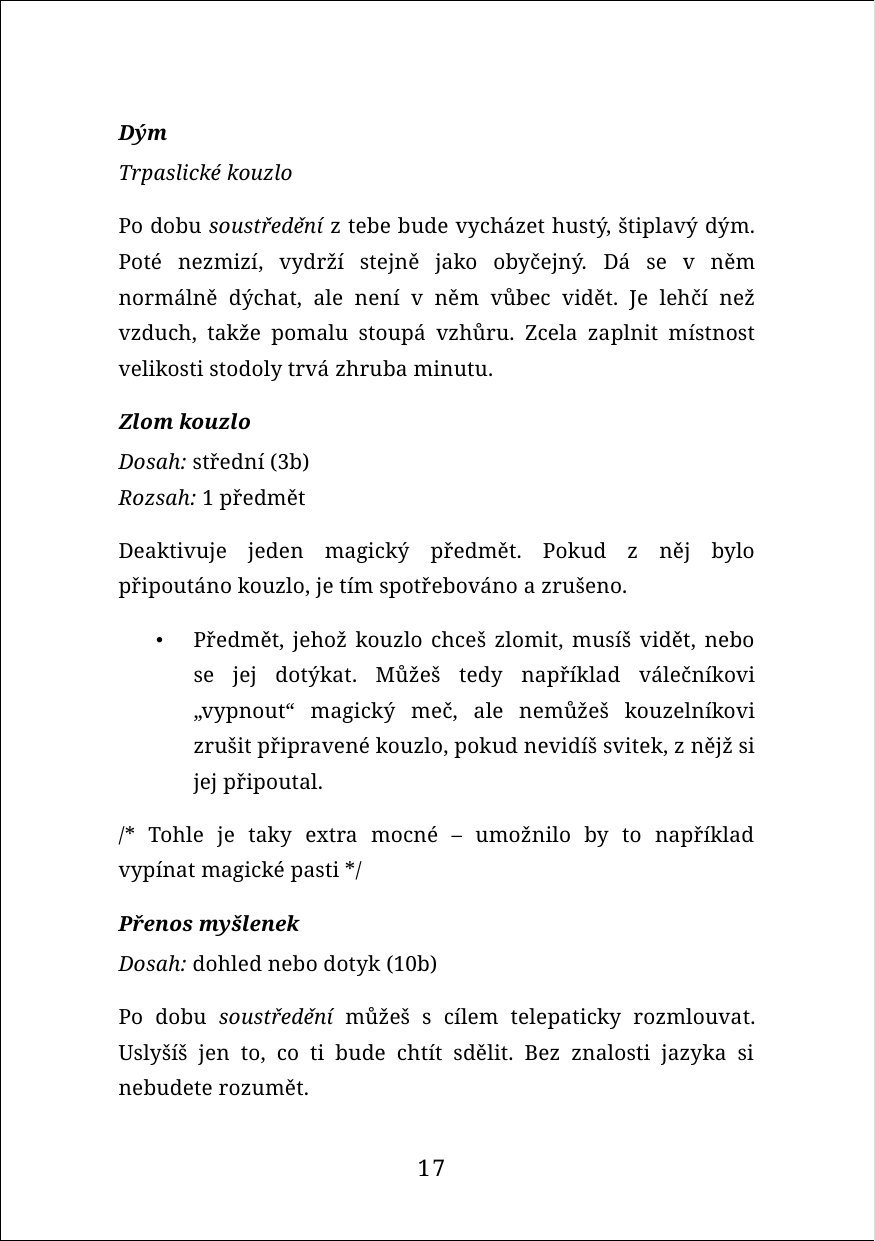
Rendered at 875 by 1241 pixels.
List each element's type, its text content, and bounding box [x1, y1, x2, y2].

subtitle Dým [118, 118, 756, 147]
text Deaktivuje jeden magický předmět. Pokud z něj bylo připoutáno kouzlo, je tím spotřebováno a zrušeno. [118, 536, 756, 600]
text Dosah: dohled nebo dotyk (10b) [118, 949, 756, 977]
text Po dobu soustředění z tebe bude vycházet hustý, štiplavý dým. Poté nezmizí, vydrží stejně jako obyčejný. Dá se v něm normálně dýchat, ale není v něm vůbec vidět. Je lehčí než vzduch, takže pomalu stoupá vzhůru. Zcela zaplnit místnost velikosti stodoly trvá zhruba minutu. [118, 212, 756, 382]
subtitle Přenos myšlenek [118, 909, 756, 937]
subtitle Zlom kouzlo [118, 407, 756, 435]
list Předmět, jehož kouzlo chceš zlomit, musíš vidět, nebo se jej dotýkat. Můžeš tedy například válečníkovi „vypnout“ magický meč, ale nemůžeš kouzelníkovi zrušit připravené kouzlo, pokud nevidíš svitek, z nějž si jej připoutal. [156, 625, 756, 795]
text Po dobu soustředění můžeš s cílem telepaticky rozmlouvat. Uslyšíš jen to, co ti bude chtít sdělit. Bez znalosti jazyka si nebudete rozumět. [118, 1002, 756, 1102]
text Trpaslické kouzlo [118, 158, 756, 187]
text Dosah: střední (3b) Rozsah: 1 předmět [118, 447, 756, 511]
text /* Tohle je taky extra mocné – umožnilo by to například vypínat magické pasti */ [118, 820, 756, 884]
